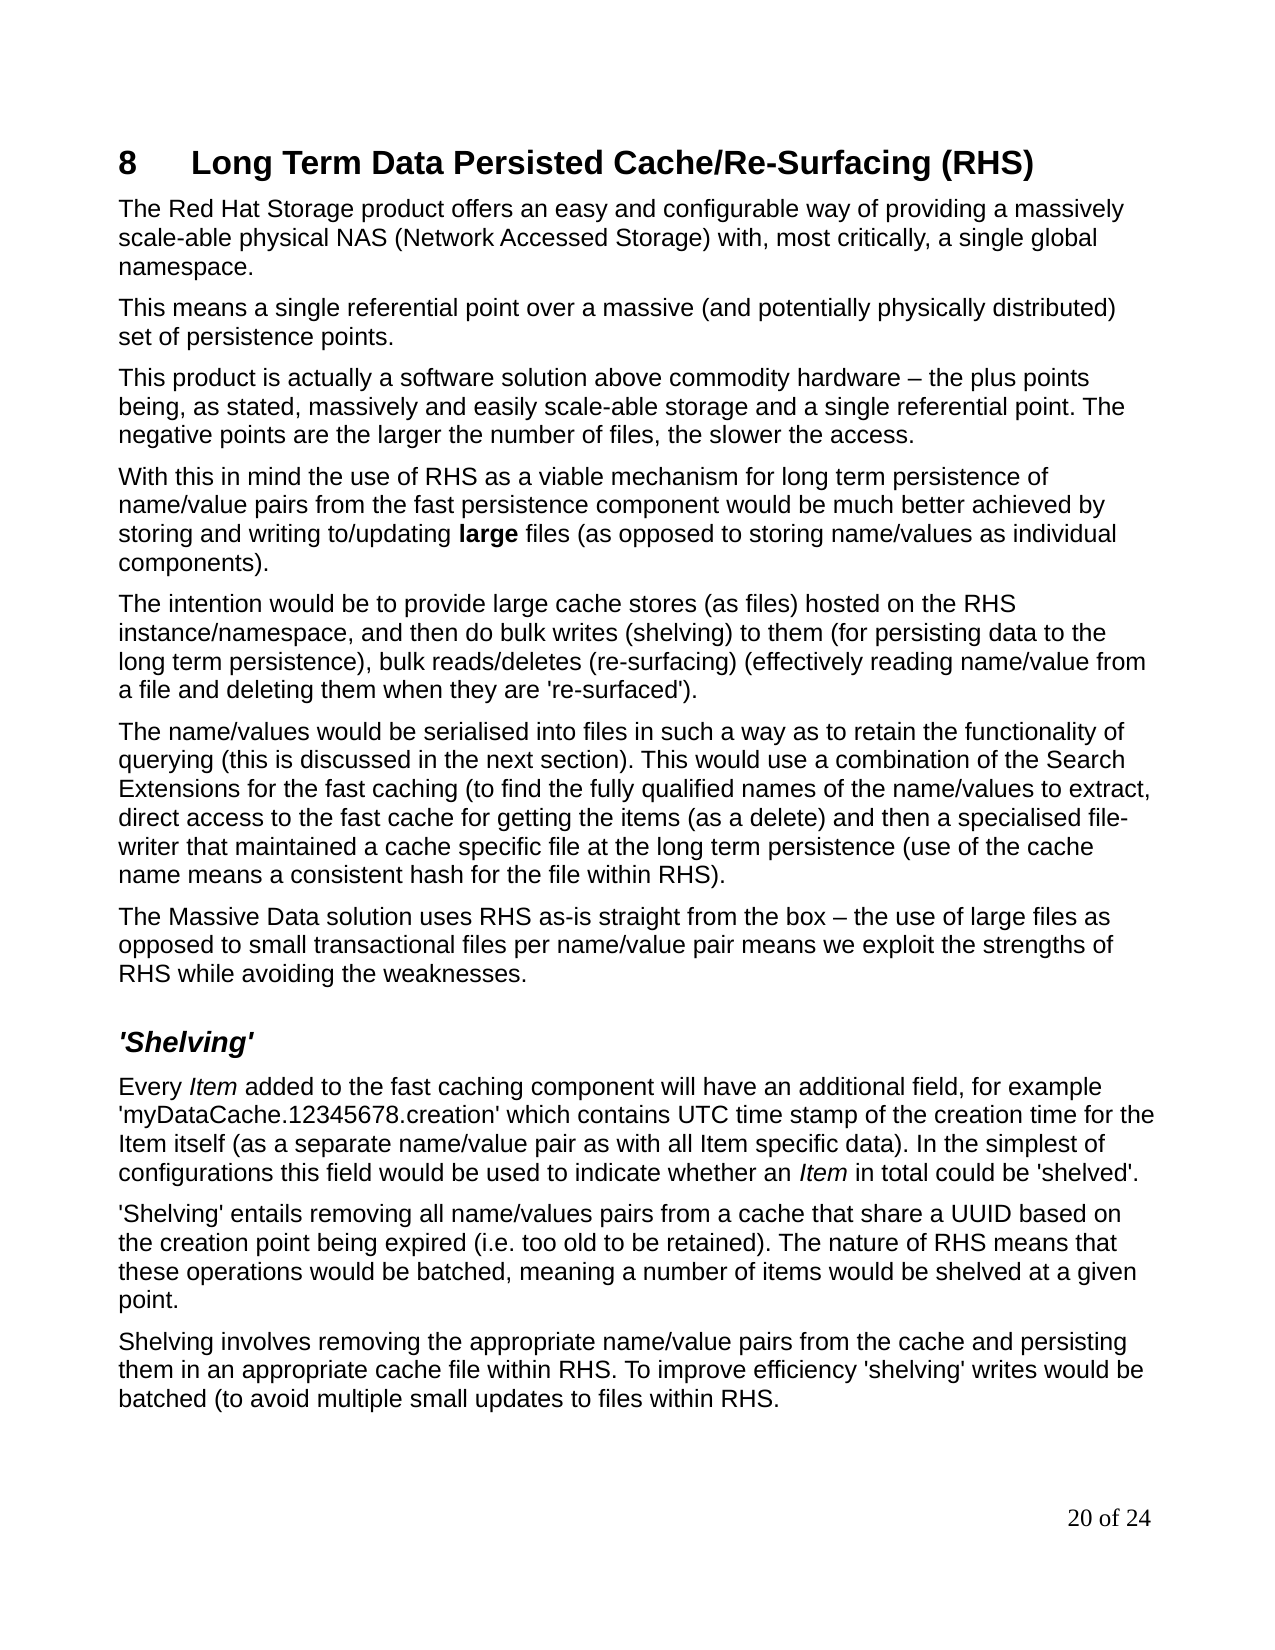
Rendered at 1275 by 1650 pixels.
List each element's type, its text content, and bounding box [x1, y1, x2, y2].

text The intention would be to provide large cache stores (as files) hosted on the RHS instance/namespace, and then do bulk writes (shelving) to them (for persisting data to the long term persistence), bulk reads/deletes (re-surfacing) (effectively reading name/value from a file and deleting them when they are 're-surfaced'). [118, 589, 1157, 704]
text Shelving involves removing the appropriate name/value pairs from the cache and persisting them in an appropriate cache file within RHS. To improve efficiency 'shelving' writes would be batched (to avoid multiple small updates to files within RHS. [118, 1327, 1157, 1413]
text With this in mind the use of RHS as a viable mechanism for long term persistence of name/value pairs from the fast persistence component would be much better achieved by storing and writing to/updating large files (as opposed to storing name/values as individual components). [118, 462, 1157, 577]
text This product is actually a software solution above commodity hardware – the plus points being, as stated, massively and easily scale-able storage and a single referential point. The negative points are the larger the number of files, the slower the access. [118, 363, 1157, 449]
text Every Item added to the fast caching component will have an additional field, for example 'myDataCache.12345678.creation' which contains UTC time stamp of the creation time for the Item itself (as a separate name/value pair as with all Item specific data). In the simplest of configurations this field would be used to indicate whether an Item in total could be 'shelved'. [118, 1072, 1157, 1187]
text The name/values would be serialised into files in such a way as to retain the functionality of querying (this is discussed in the next section). This would use a combination of the Search Extensions for the fast caching (to find the fully qualified names of the name/values to extract, direct access to the fast cache for getting the items (as a delete) and then a specialised file-writer that maintained a cache specific file at the long term persistence (use of the cache name means a consistent hash for the file within RHS). [118, 717, 1157, 889]
subtitle 'Shelving' [118, 1026, 1157, 1059]
text The Massive Data solution uses RHS as-is straight from the box – the use of large files as opposed to small transactional files per name/value pair means we exploit the strengths of RHS while avoiding the weaknesses. [118, 902, 1157, 988]
text 'Shelving' entails removing all name/values pairs from a cache that share a UUID based on the creation point being expired (i.e. too old to be retained). The nature of RHS means that these operations would be batched, meaning a number of items would be shelved at a given point. [118, 1199, 1157, 1314]
subtitle Long Term Data Persisted Cache/Re-Surfacing (RHS) [118, 143, 1157, 182]
text The Red Hat Storage product offers an easy and configurable way of providing a massively scale-able physical NAS (Network Accessed Storage) with, most critically, a single global namespace. [118, 194, 1157, 281]
text This means a single referential point over a massive (and potentially physically distributed) set of persistence points. [118, 293, 1157, 351]
